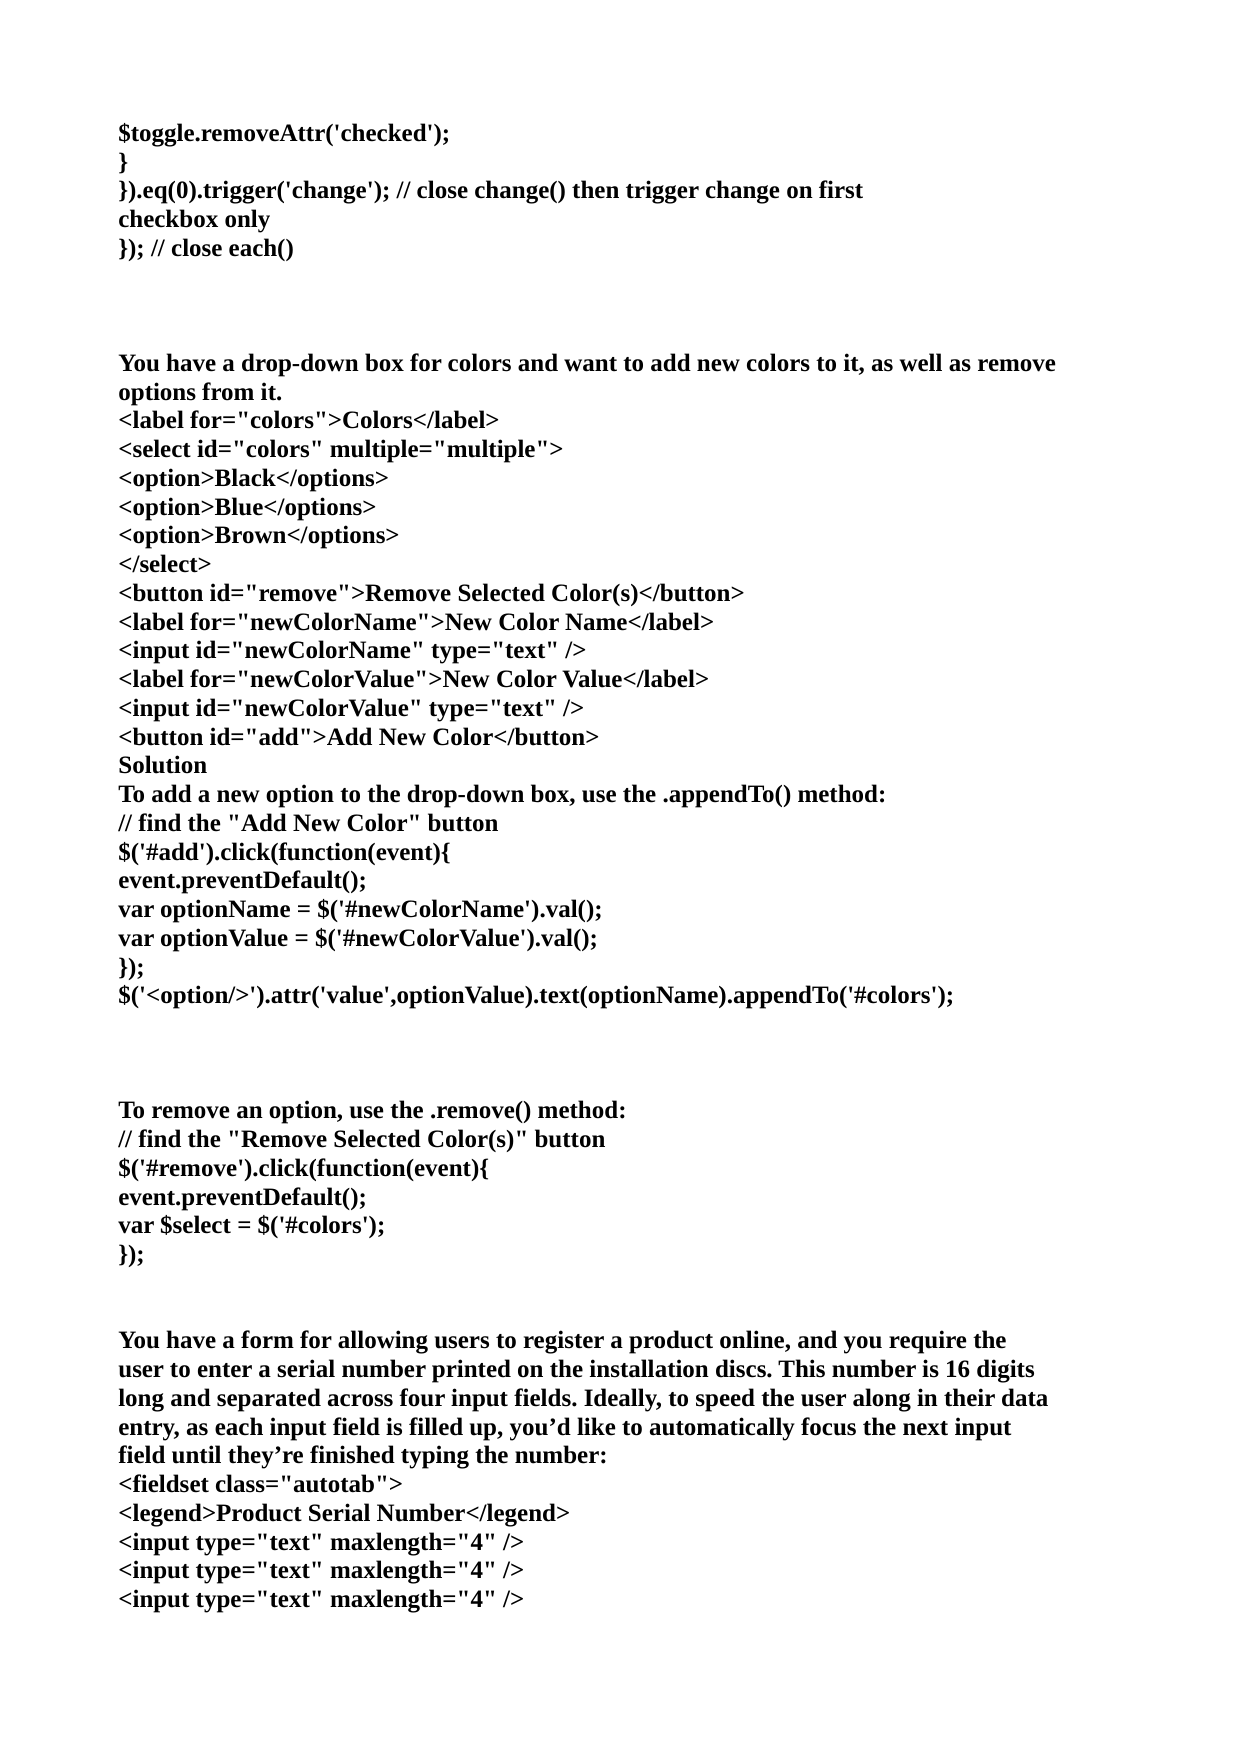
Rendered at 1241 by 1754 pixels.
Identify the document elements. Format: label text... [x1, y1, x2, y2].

text checkbox only [118, 204, 1122, 233]
text <input id="newColorValue" type="text" /> [118, 693, 1122, 722]
text options from it. [118, 377, 1122, 406]
text To add a new option to the drop-down box, use the .appendTo() method: [118, 779, 1122, 808]
text <option>Brown</options> [118, 521, 1122, 549]
text }); [118, 1239, 1122, 1268]
text <input type="text" maxlength="4" /> [118, 1584, 1122, 1613]
text }); // close each() [118, 233, 1122, 262]
text <input id="newColorName" type="text" /> [118, 636, 1122, 664]
text <input type="text" maxlength="4" /> [118, 1556, 1122, 1584]
text <legend>Product Serial Number</legend> [118, 1498, 1122, 1527]
text var optionName = $('#newColorName').val(); [118, 894, 1122, 923]
text <button id="remove">Remove Selected Color(s)</button> [118, 578, 1122, 607]
text <option>Blue</options> [118, 492, 1122, 521]
text <button id="add">Add New Color</button> [118, 722, 1122, 751]
text var optionValue = $('#newColorValue').val(); [118, 923, 1122, 952]
text To remove an option, use the .remove() method: [118, 1096, 1122, 1124]
text <label for="newColorName">New Color Name</label> [118, 607, 1122, 636]
text </select> [118, 549, 1122, 578]
text entry, as each input field is filled up, you’d like to automatically focus the next input [118, 1412, 1122, 1441]
text <option>Black</options> [118, 463, 1122, 492]
text user to enter a serial number printed on the installation discs. This number is 16 digits [118, 1354, 1122, 1383]
text $('#add').click(function(event){ [118, 837, 1122, 866]
text $toggle.removeAttr('checked'); [118, 118, 1122, 147]
text $('<option/>').attr('value',optionValue).text(optionName).appendTo('#colors'); [118, 981, 1122, 1009]
text You have a drop-down box for colors and want to add new colors to it, as well as remove [118, 348, 1122, 377]
text } [118, 147, 1122, 176]
text field until they’re finished typing the number: [118, 1441, 1122, 1469]
text }); [118, 952, 1122, 981]
text // find the "Add New Color" button [118, 808, 1122, 837]
text $('#remove').click(function(event){ [118, 1153, 1122, 1182]
text <fieldset class="autotab"> [118, 1469, 1122, 1498]
text <input type="text" maxlength="4" /> [118, 1527, 1122, 1556]
text event.preventDefault(); [118, 866, 1122, 894]
text You have a form for allowing users to register a product online, and you require the [118, 1326, 1122, 1354]
text <label for="newColorValue">New Color Value</label> [118, 664, 1122, 693]
text // find the "Remove Selected Color(s)" button [118, 1124, 1122, 1153]
text long and separated across four input fields. Ideally, to speed the user along in their data [118, 1383, 1122, 1412]
text Solution [118, 751, 1122, 779]
text <select id="colors" multiple="multiple"> [118, 434, 1122, 463]
text }).eq(0).trigger('change'); // close change() then trigger change on first [118, 176, 1122, 204]
text <label for="colors">Colors</label> [118, 406, 1122, 434]
text var $select = $('#colors'); [118, 1211, 1122, 1239]
text event.preventDefault(); [118, 1182, 1122, 1211]
